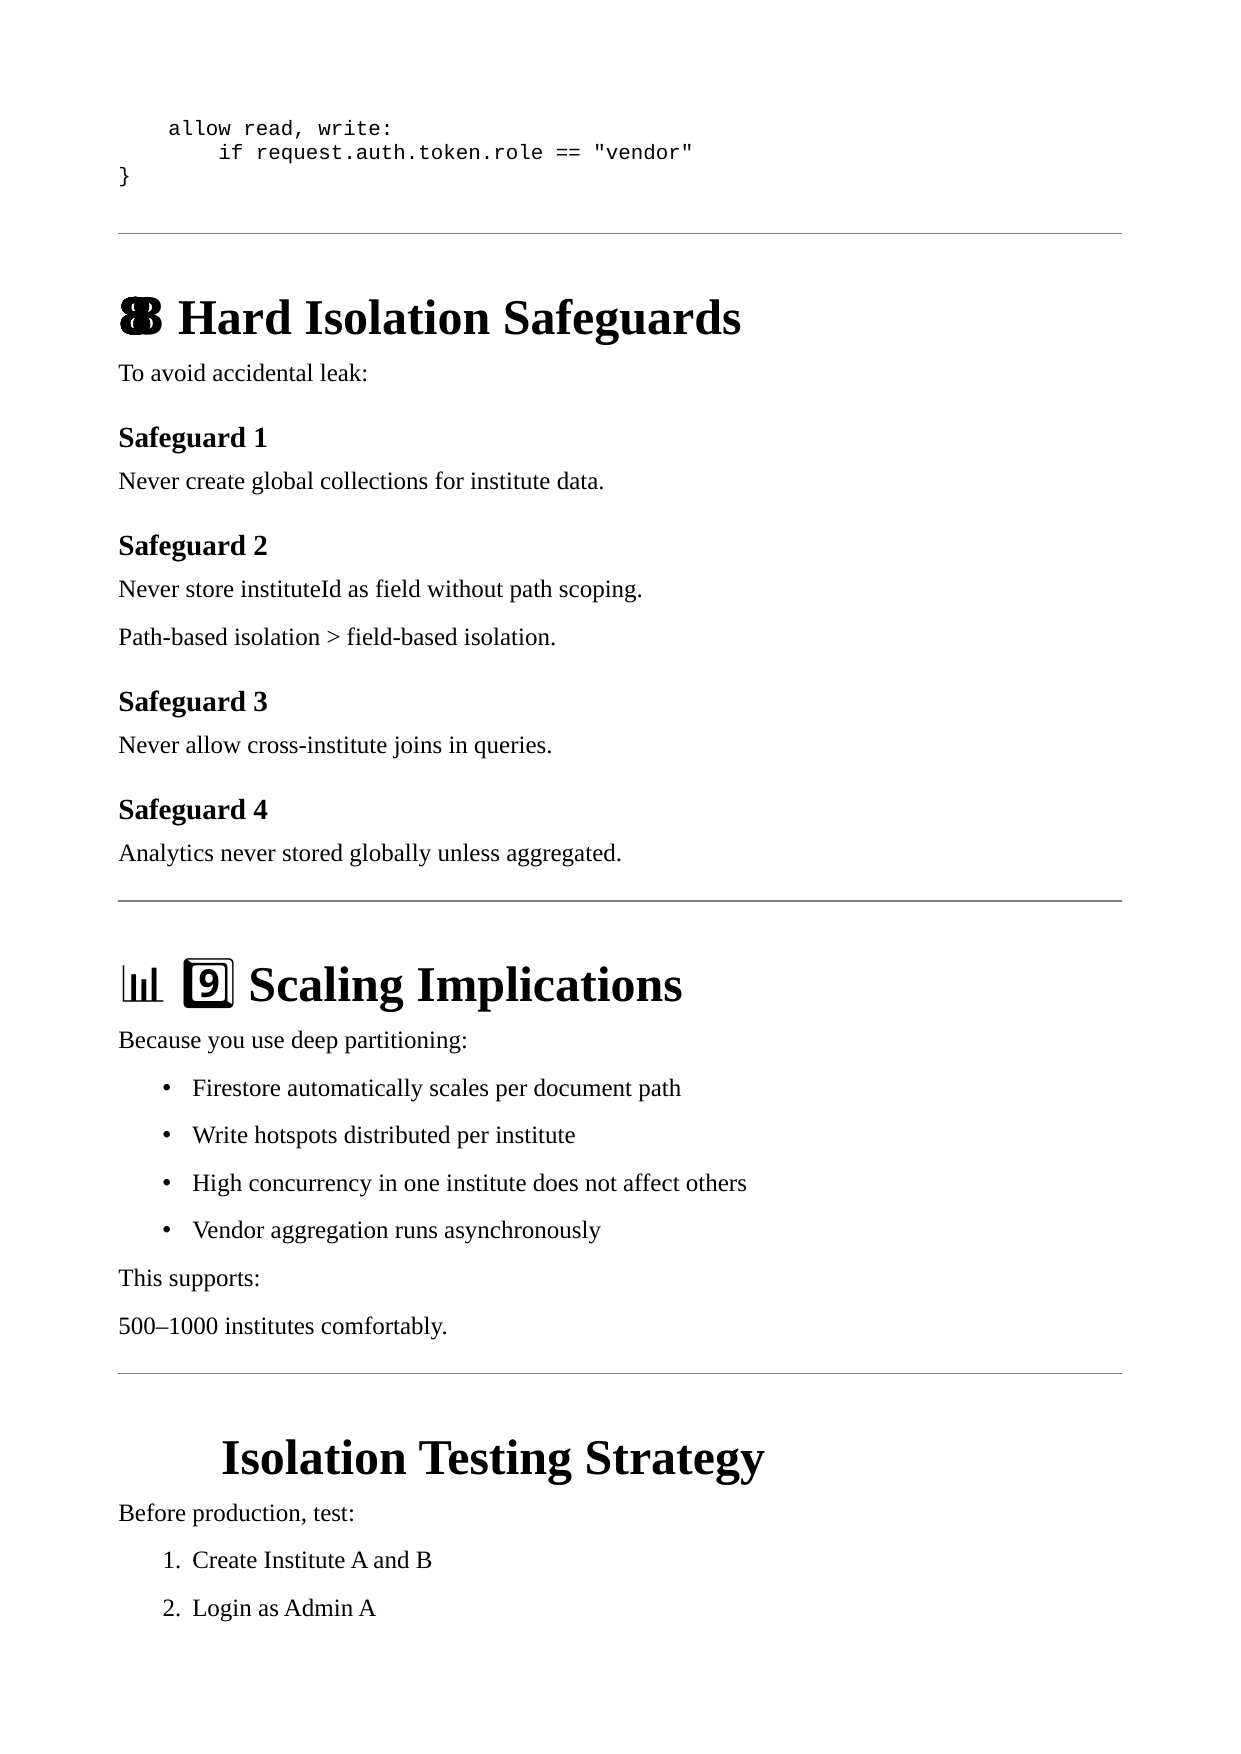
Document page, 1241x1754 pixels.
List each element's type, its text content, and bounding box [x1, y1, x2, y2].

text Never create global collections for institute data. [118, 466, 1122, 495]
text Analytics never stored globally unless aggregated. [118, 838, 1122, 867]
list High concurrency in one institute does not affect others [162, 1168, 1122, 1197]
subtitle Safeguard 1 [118, 420, 1122, 453]
text Path-based isolation > field-based isolation. [118, 622, 1122, 651]
list Create Institute A and B [162, 1545, 1122, 1574]
text To avoid accidental leak: [118, 358, 1122, 387]
text Never store instituteId as field without path scoping. [118, 574, 1122, 603]
text allow read, write: [118, 118, 1122, 142]
text } [118, 165, 1122, 189]
text 500–1000 institutes comfortably. [118, 1311, 1122, 1339]
list Firestore automatically scales per document path [162, 1073, 1122, 1102]
text if request.auth.token.role == "vendor" [118, 142, 1122, 165]
subtitle Safeguard 2 [118, 528, 1122, 562]
text Before production, test: [118, 1498, 1122, 1526]
subtitle 📊 9️⃣ Scaling Implications [118, 955, 1122, 1013]
list Vendor aggregation runs asynchronously [162, 1216, 1122, 1244]
subtitle Safeguard 4 [118, 792, 1122, 826]
subtitle 🚧 8️⃣ Hard Isolation Safeguards [118, 288, 1122, 345]
text Never allow cross-institute joins in queries. [118, 730, 1122, 759]
text Because you use deep partitioning: [118, 1025, 1122, 1054]
subtitle 🧪 🔟 Isolation Testing Strategy [118, 1428, 1122, 1485]
text This supports: [118, 1263, 1122, 1292]
list Write hotspots distributed per institute [162, 1120, 1122, 1149]
subtitle Safeguard 3 [118, 684, 1122, 718]
list Login as Admin A [162, 1593, 1122, 1622]
